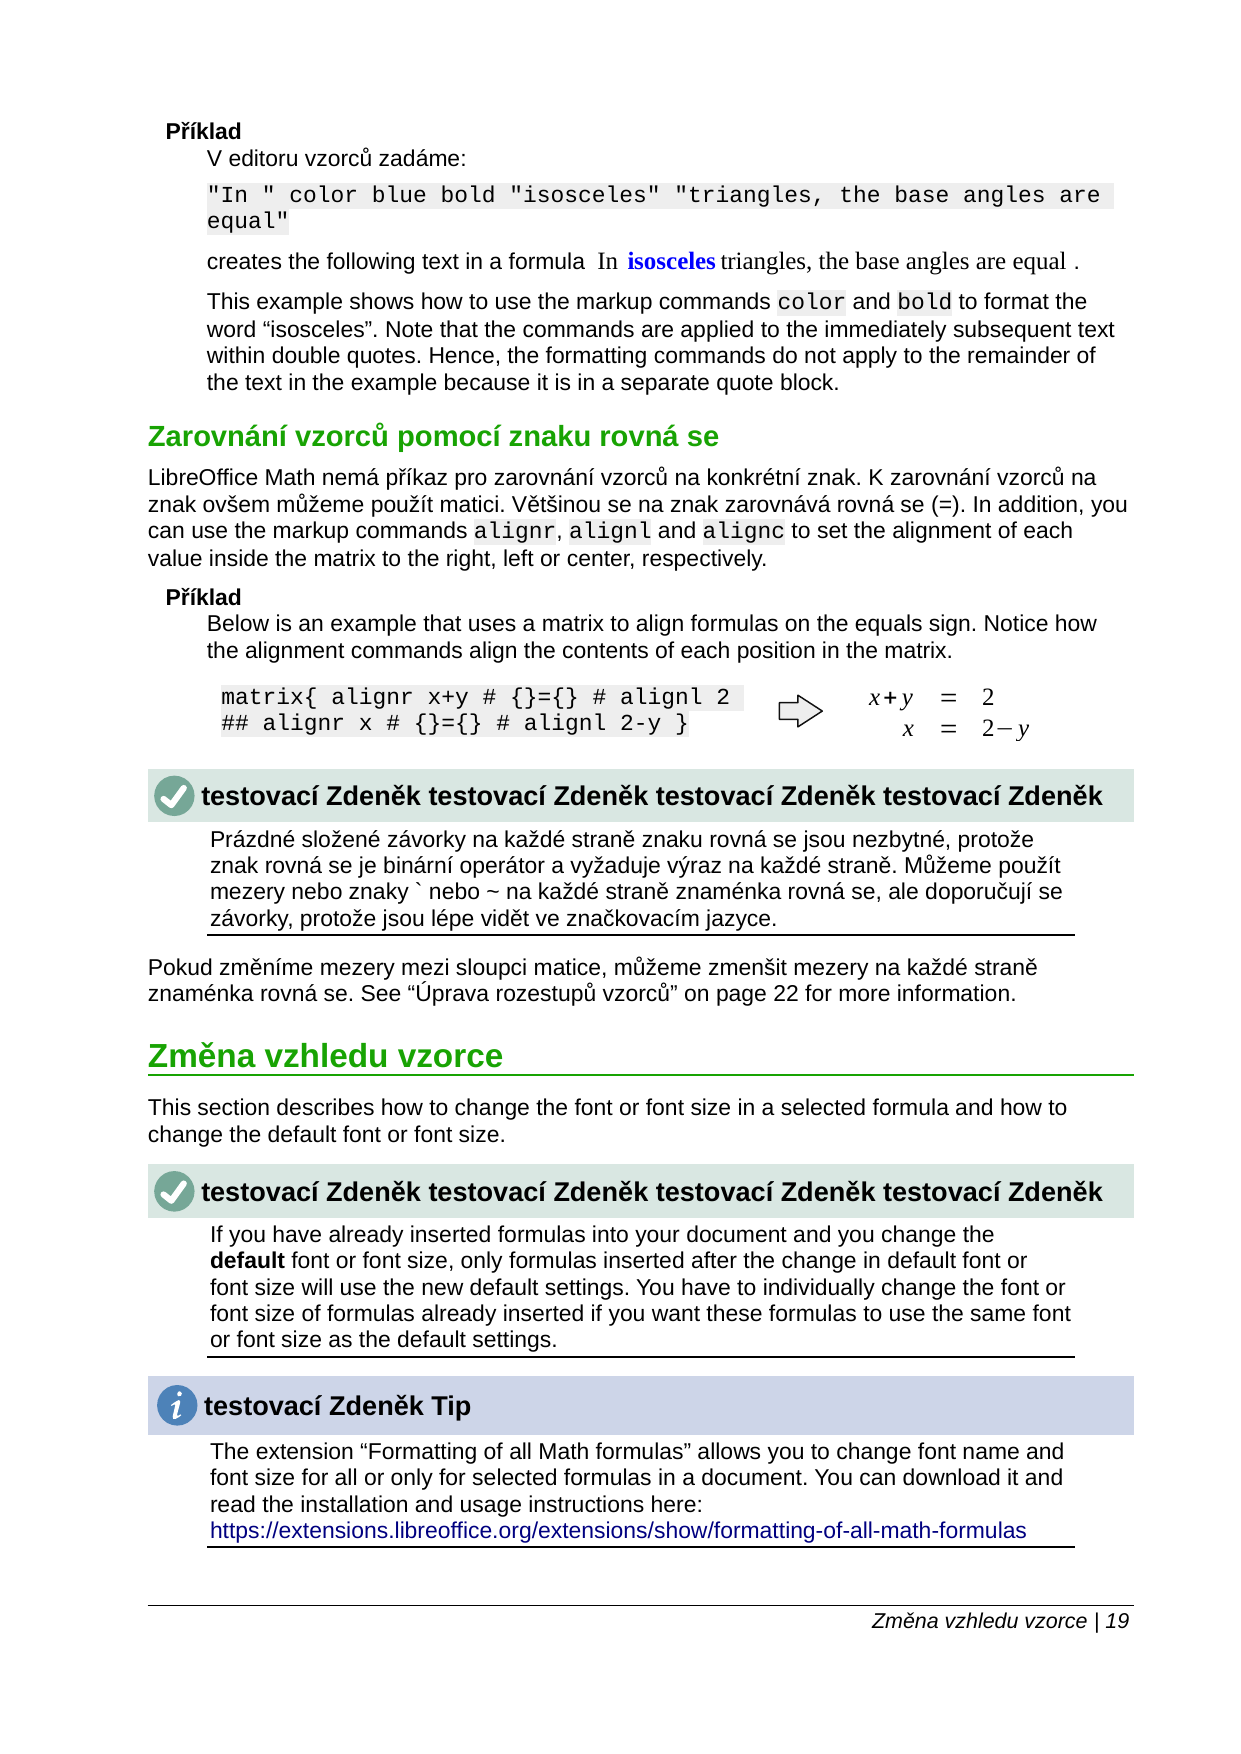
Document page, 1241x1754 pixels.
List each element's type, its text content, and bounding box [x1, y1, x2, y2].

subtitle testovací Zdeněk Tip [148, 1376, 1134, 1435]
table_header [762, 676, 833, 751]
text Příklad [165, 584, 1134, 610]
text "In " color blue bold "isosceles" "triangles, the base angles are equal" [289, 183, 1134, 235]
text Below is an example that uses a matrix to align formulas on the equals sign. Notice how the alignment commands align the contents of each position in the matrix. [207, 610, 1134, 663]
subtitle Zarovnání vzorců pomocí znaku rovná se [148, 419, 1134, 452]
table_header matrix{ alignr x+y # {}={} # alignl 2 ## alignr x # {}={} # alignl 2-y } [204, 676, 762, 751]
subtitle testovací Zdeněk testovací Zdeněk testovací Zdeněk testovací Zdeněk [148, 769, 1134, 822]
text This section describes how to change the font or font size in a selected formula and how to change the default font or font size. [148, 1094, 1134, 1147]
text LibreOffice Math nemá příkaz pro zarovnání vzorců na konkrétní znak. K zarovnání vzorců na znak ovšem můžeme použít matici. Většinou se na znak zarovnává rovná se (=). In addition, you can use the markup commands alignr, alignl and alignc to set the alignment of each value inside the matrix to the right, left or center, respectively. [148, 464, 1134, 572]
text This example shows how to use the markup commands color and bold to format the word “isosceles”. Note that the commands are applied to the immediately subsequent text within double quotes. Hence, the formatting commands do not apply to the remainder of the text in the example because it is in a separate quote block. [207, 288, 1134, 395]
text Příklad [165, 118, 1134, 144]
text Prázdné složené závorky na každé straně znaku rovná se jsou nezbytné, protože znak rovná se je binární operátor a vyžaduje výraz na každé straně. Můžeme použít mezery nebo znaky ` nebo ~ na každé straně znaménka rovná se, ale doporučují se závorky, protože jsou lépe vidět ve značkovacím jazyce. [207, 822, 1075, 934]
subtitle Změna vzhledu vzorce [148, 1036, 1134, 1074]
text V editoru vzorců zadáme: [207, 144, 1134, 171]
text Pokud změníme mezery mezi sloupci matice, můžeme zmenšit mezery na každé straně znaménka rovná se. See “Adjusting formula spacing” on page 21 for more information. [148, 954, 1134, 1006]
text The extension “Formatting of all Math formulas” allows you to change font name and font size for all or only for selected formulas in a document. You can download it and read the installation and usage instructions here: https://extensions.libreoffice.org/extensions/show/formatting-of-all-math-formulas [207, 1435, 1075, 1546]
table_header [833, 676, 1078, 751]
text If you have already inserted formulas into your document and you change the default font or font size, only formulas inserted after the change in default font or font size will use the new default settings. You have to individually change the font or font size of formulas already inserted if you want these formulas to use the same font or font size as the default settings. [207, 1218, 1075, 1356]
subtitle testovací Zdeněk testovací Zdeněk testovací Zdeněk testovací Zdeněk [148, 1164, 1134, 1218]
text creates the following text in a formula . [207, 248, 1134, 275]
